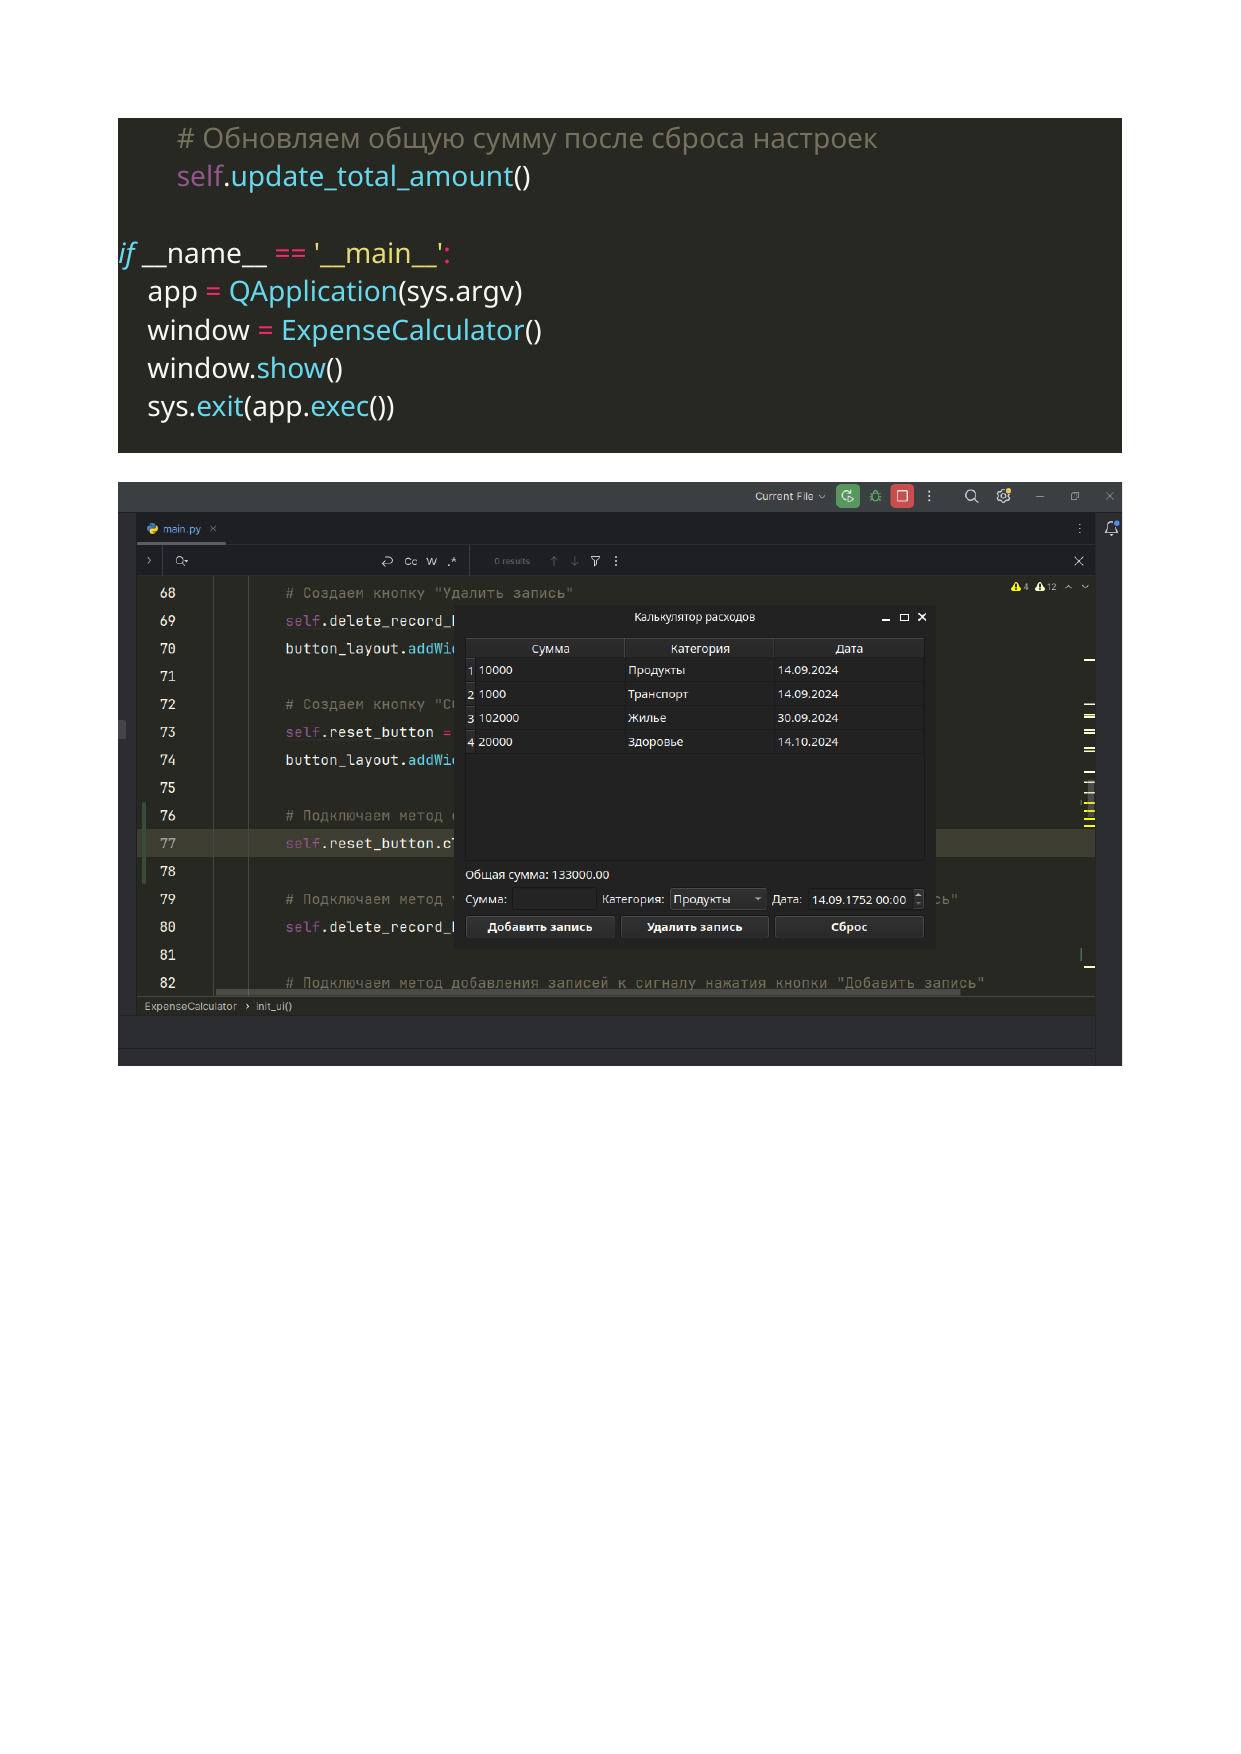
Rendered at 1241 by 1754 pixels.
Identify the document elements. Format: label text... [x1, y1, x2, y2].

picture [118, 482, 1123, 1066]
text # Обновляем общую сумму после сброса настроек self.update_total_amount() if __name__ == '__main__': app = QApplication(sys.argv) window = ExpenseCalculator() window.show() sys.exit(app.exec()) [118, 118, 1122, 453]
